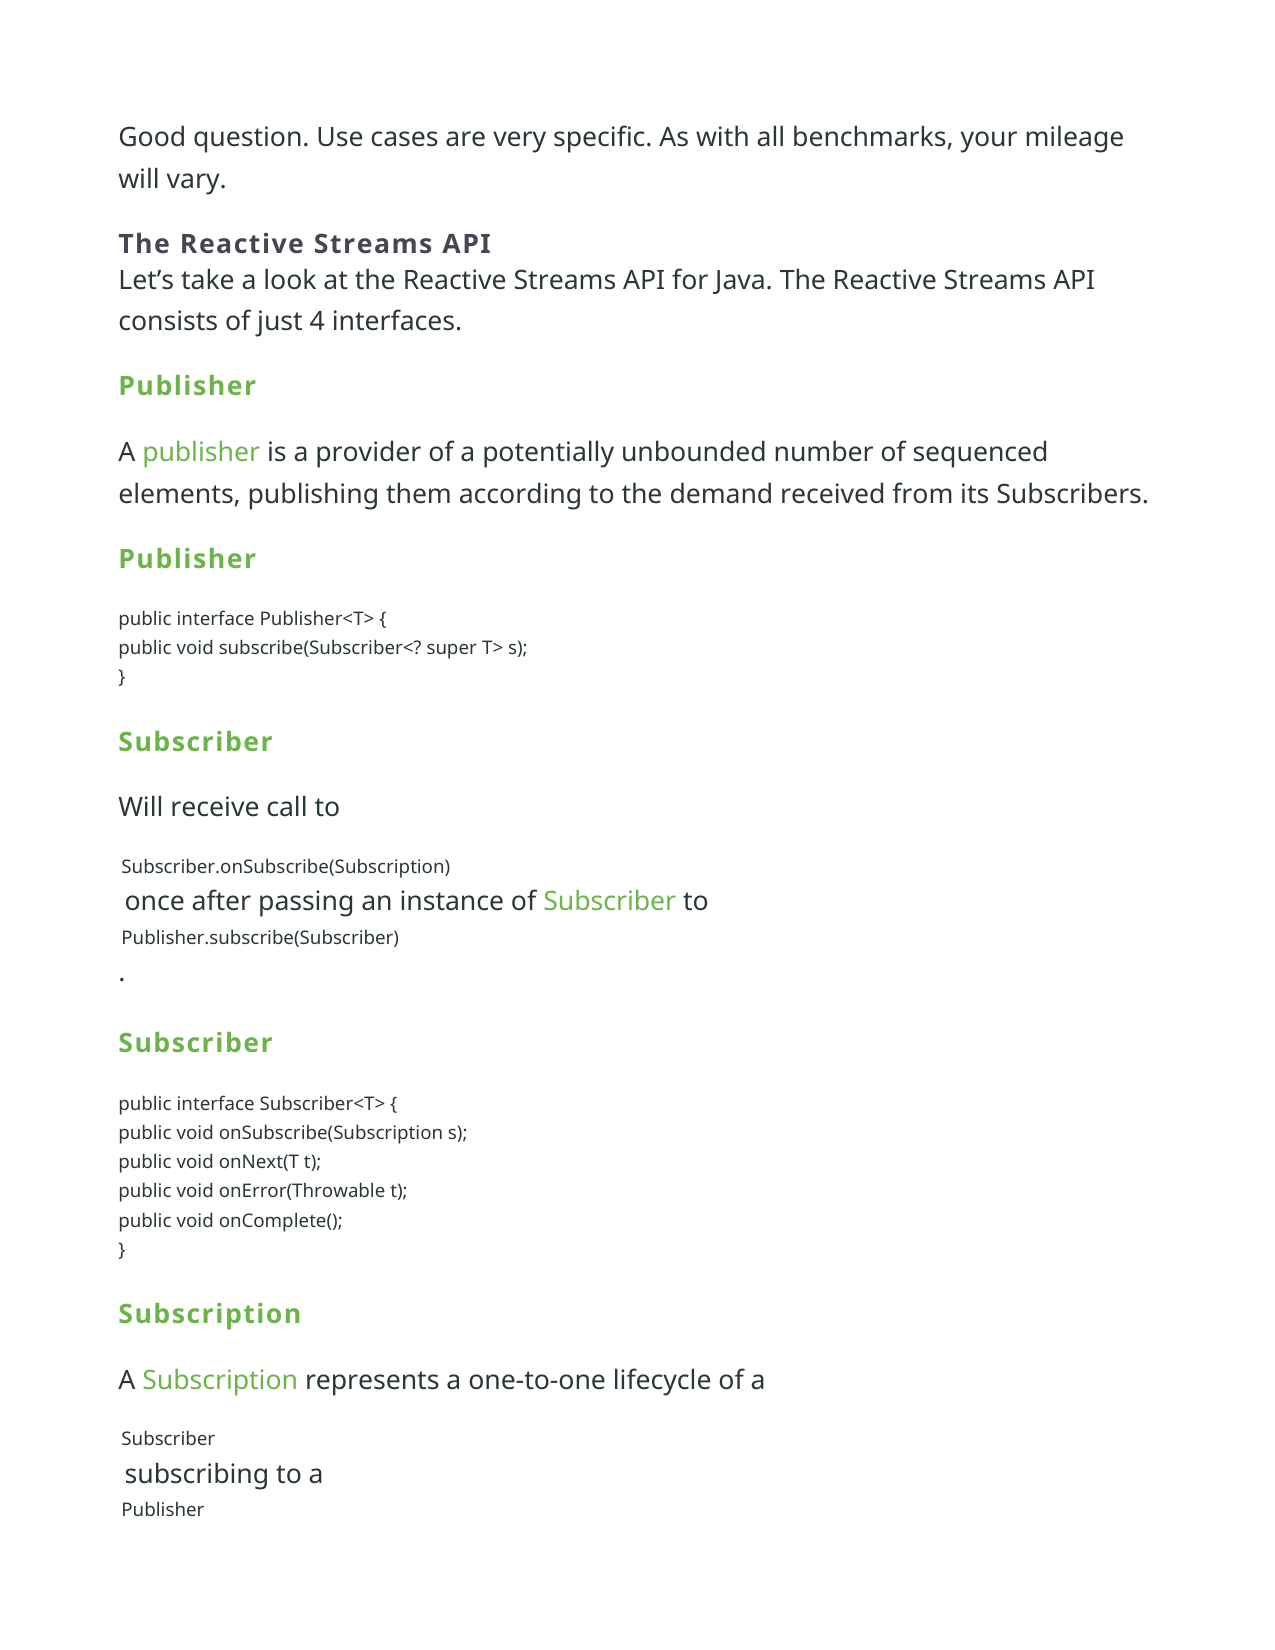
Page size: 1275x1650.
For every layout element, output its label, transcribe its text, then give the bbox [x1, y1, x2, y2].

text public interface Publisher<T> { [118, 605, 1157, 631]
text Good question. Use cases are very specific. As with all benchmarks, your mileage will vary. [118, 118, 1157, 196]
text Subscriber.onSubscribe(Subscription) [121, 853, 1154, 879]
text . [118, 953, 1157, 989]
text } [118, 1236, 1157, 1262]
text Publisher [121, 1496, 1154, 1522]
subtitle Publisher [118, 367, 1157, 403]
text public void onError(Throwable t); [118, 1178, 1157, 1203]
text public void onSubscribe(Subscription s); [118, 1119, 1157, 1145]
text A Subscription represents a one-to-one lifecycle of a [118, 1361, 1157, 1397]
text A publisher is a provider of a potentially unbounded number of sequenced elements, publishing them according to the demand received from its Subscribers. [118, 433, 1157, 511]
subtitle The Reactive Streams API [118, 225, 1157, 261]
text once after passing an instance of Subscriber to [118, 882, 1157, 918]
text Let’s take a look at the Reactive Streams API for Java. The Reactive Streams API consists of just 4 interfaces. [118, 261, 1157, 338]
subtitle Publisher [118, 539, 1157, 576]
text public void subscribe(Subscriber<? super T> s); [118, 634, 1157, 660]
text public void onNext(T t); [118, 1148, 1157, 1174]
subtitle Subscriber [118, 722, 1157, 759]
text Subscriber [121, 1426, 1154, 1451]
text subscribing to a [118, 1455, 1157, 1491]
text Publisher.subscribe(Subscriber) [121, 924, 1154, 949]
subtitle Subscription [118, 1295, 1157, 1331]
text public interface Subscriber<T> { [118, 1090, 1157, 1115]
text Will receive call to [118, 788, 1157, 824]
text } [118, 664, 1157, 689]
subtitle Subscriber [118, 1024, 1157, 1060]
text public void onComplete(); [118, 1207, 1157, 1232]
